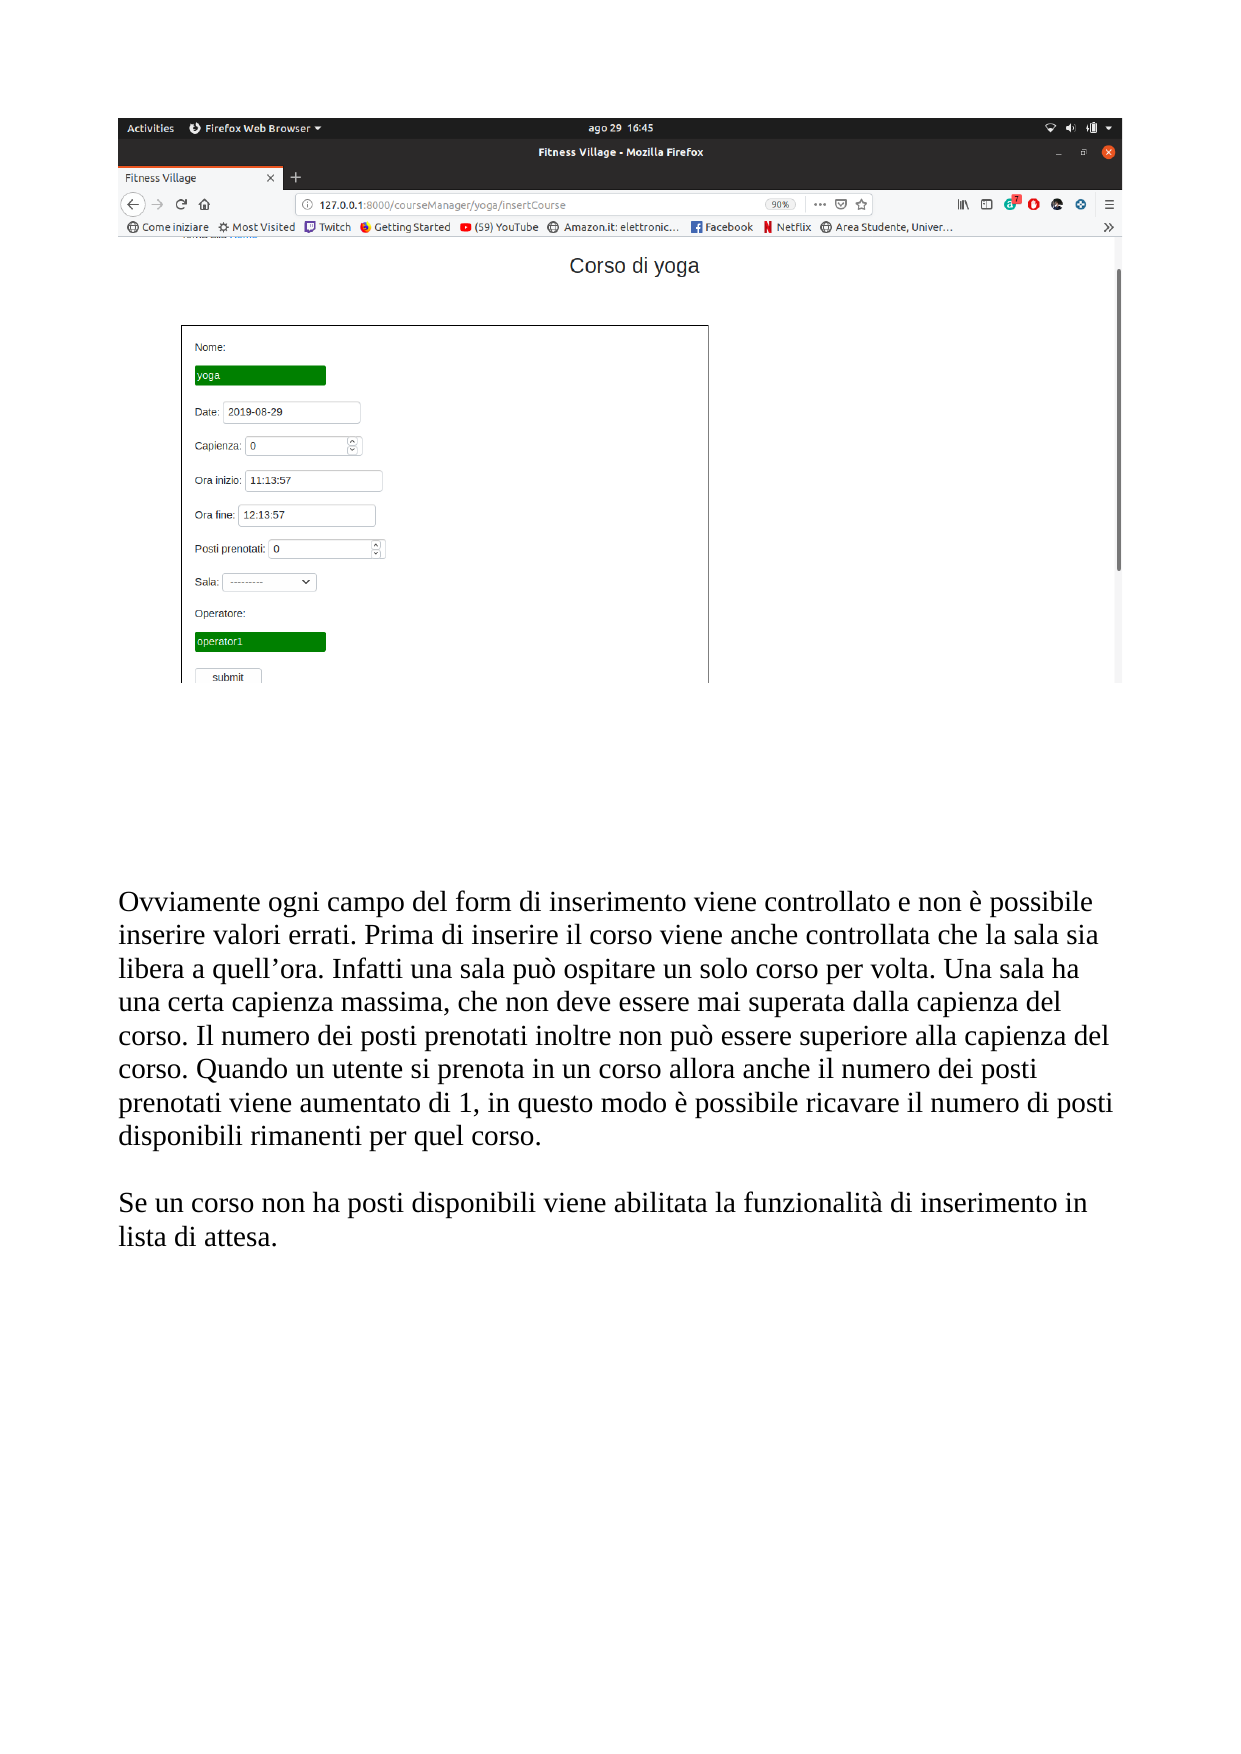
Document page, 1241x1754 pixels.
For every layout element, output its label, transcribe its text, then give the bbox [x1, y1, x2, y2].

text Se un corso non ha posti disponibili viene abilitata la funzionalità di inserimento in lista di attesa. [118, 1186, 1122, 1253]
picture [118, 118, 1123, 683]
text Ovviamente ogni campo del form di inserimento viene controllato e non è possibile inserire valori errati. Prima di inserire il corso viene anche controllata che la sala sia libera a quell’ora. Infatti una sala può ospitare un solo corso per volta. Una sala ha una certa capienza massima, che non deve essere mai superata dalla capienza del corso. Il numero dei posti prenotati inoltre non può essere superiore alla capienza del corso. Quando un utente si prenota in un corso allora anche il numero dei posti prenotati viene aumentato di 1, in questo modo è possibile ricavare il numero di posti disponibili rimanenti per quel corso. [118, 884, 1122, 1152]
